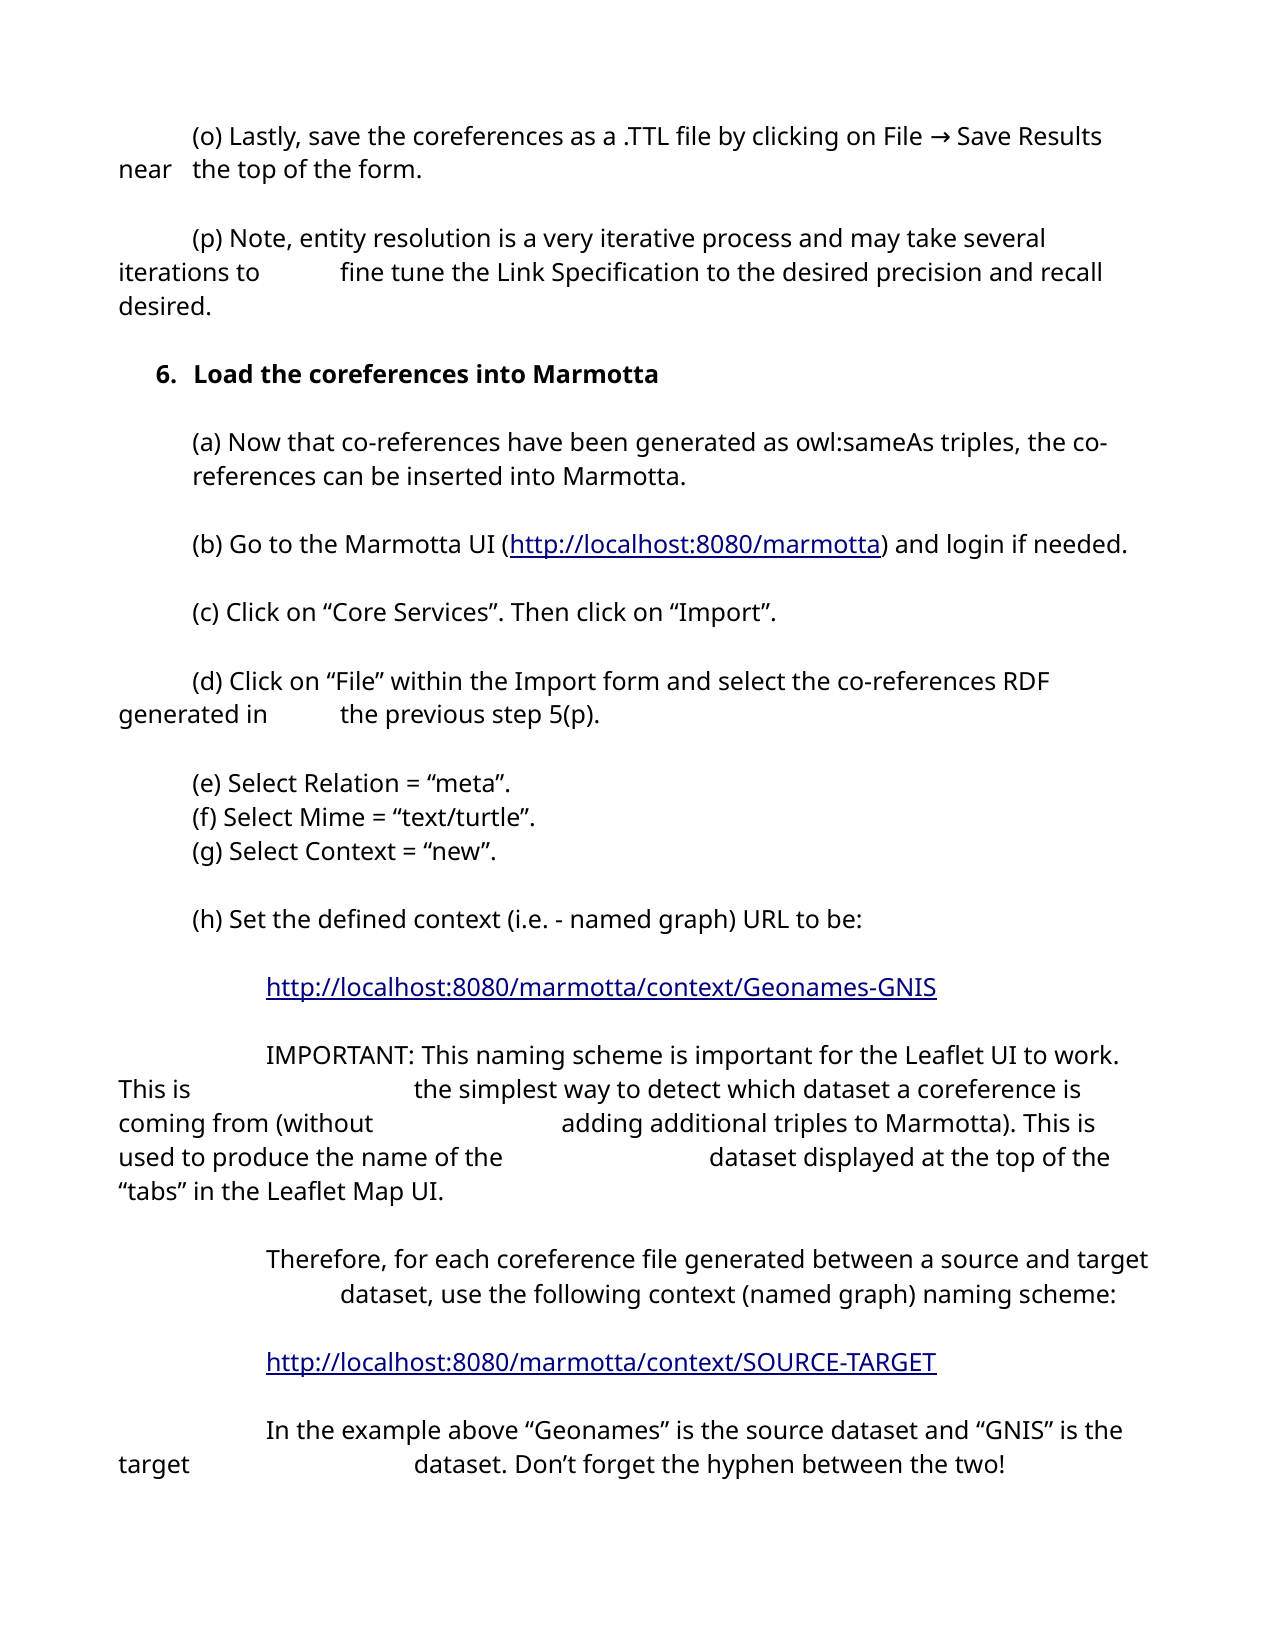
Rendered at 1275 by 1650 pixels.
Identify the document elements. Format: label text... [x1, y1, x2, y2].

text (c) Click on “Core Services”. Then click on “Import”. [118, 595, 1157, 629]
text (p) Note, entity resolution is a very iterative process and may take several iterations to fine tune the Link Specification to the desired precision and recall desired. [118, 220, 1157, 322]
text http://localhost:8080/marmotta/context/Geonames-GNIS [118, 970, 1157, 1004]
text (h) Set the defined context (i.e. - named graph) URL to be: [118, 902, 1157, 936]
text Therefore, for each coreference file generated between a source and target dataset, use the following context (named graph) naming scheme: [118, 1242, 1157, 1310]
text (b) Go to the Marmotta UI (http://localhost:8080/marmotta) and login if needed. [118, 527, 1157, 561]
text http://localhost:8080/marmotta/context/SOURCE-TARGET [118, 1344, 1157, 1378]
text (g) Select Context = “new”. [118, 833, 1157, 867]
list Load the coreferences into Marmotta [156, 357, 1157, 391]
text (o) Lastly, save the coreferences as a .TTL file by clicking on File → Save Results near the top of the form. [118, 118, 1157, 186]
text In the example above “Geonames” is the source dataset and “GNIS” is the target dataset. Don’t forget the hyphen between the two! [118, 1412, 1157, 1481]
text (a) Now that co-references have been generated as owl:sameAs triples, the co- references can be inserted into Marmotta. [118, 425, 1157, 493]
text (e) Select Relation = “meta”. [118, 765, 1157, 799]
text IMPORTANT: This naming scheme is important for the Leaflet UI to work. This is the simplest way to detect which dataset a coreference is coming from (without adding additional triples to Marmotta). This is used to produce the name of the dataset displayed at the top of the “tabs” in the Leaflet Map UI. [118, 1038, 1157, 1208]
text (d) Click on “File” within the Import form and select the co-references RDF generated in the previous step 5(p). [118, 663, 1157, 731]
text (f) Select Mime = “text/turtle”. [118, 799, 1157, 833]
